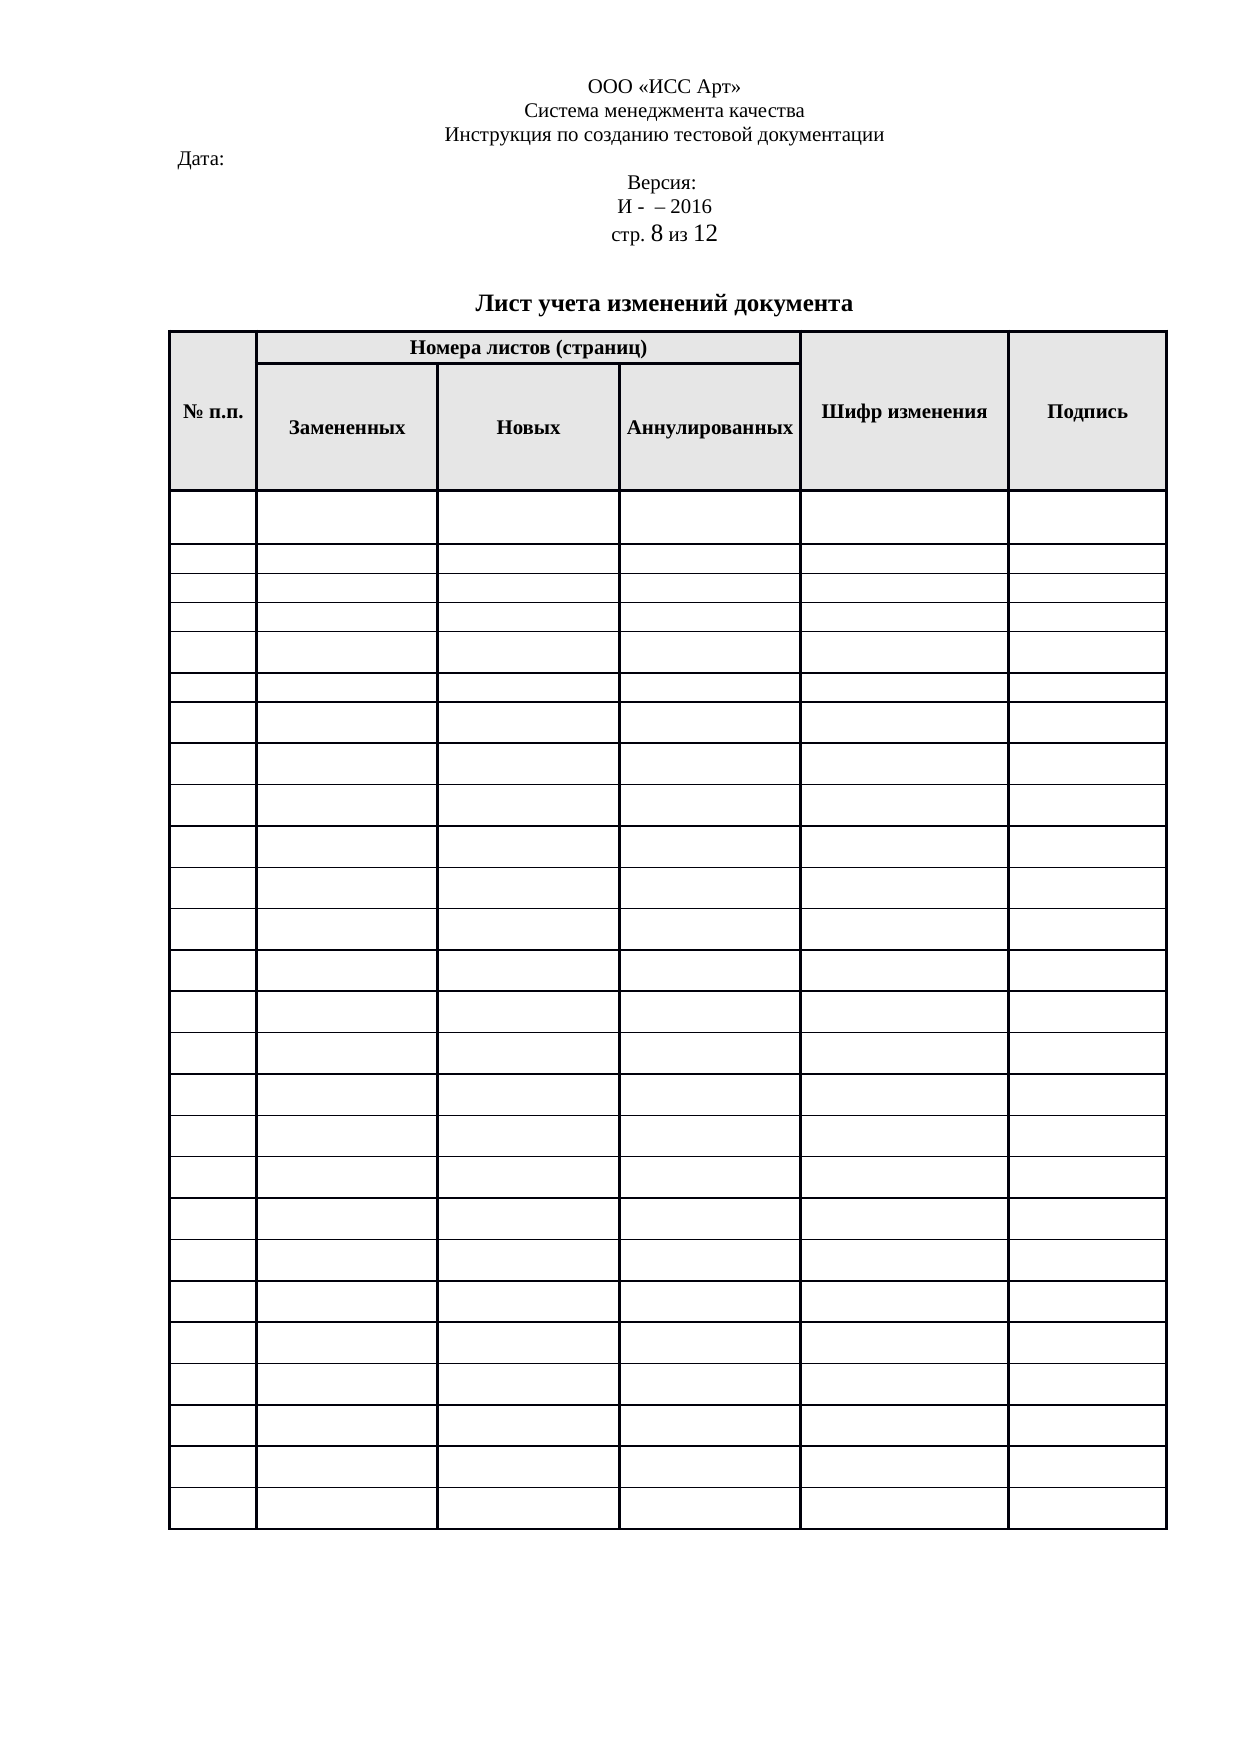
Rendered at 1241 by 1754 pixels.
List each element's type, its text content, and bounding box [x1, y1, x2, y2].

table_cell [802, 1406, 1007, 1445]
table_cell [171, 603, 255, 631]
table_cell [439, 674, 618, 701]
table_cell [1010, 992, 1165, 1032]
table_cell [802, 951, 1007, 990]
table_cell [1010, 703, 1165, 742]
table_cell [621, 1157, 799, 1197]
table_cell [621, 992, 799, 1032]
table_cell [258, 827, 436, 866]
table_cell [439, 1323, 618, 1363]
table_cell [621, 1116, 799, 1156]
table_cell [621, 1075, 799, 1114]
table_cell [439, 992, 618, 1032]
table_cell [171, 744, 255, 784]
table_cell [258, 1406, 436, 1445]
table_cell [171, 1447, 255, 1487]
table_cell [439, 951, 618, 990]
table_cell Аннулированных [621, 365, 799, 489]
table_cell [439, 1406, 618, 1445]
table_cell [171, 785, 255, 825]
table_cell [1010, 574, 1165, 602]
table_cell [621, 574, 799, 602]
table_cell [171, 1199, 255, 1238]
table_cell [1010, 785, 1165, 825]
table_header Шифр изменения [802, 333, 1007, 489]
table_cell [258, 703, 436, 742]
table_cell [171, 574, 255, 602]
table_cell Новых [439, 365, 618, 489]
table_cell [802, 1157, 1007, 1197]
table_cell [802, 1282, 1007, 1321]
table_cell [802, 1447, 1007, 1487]
table_cell [439, 492, 618, 543]
table_cell [621, 868, 799, 908]
table_cell [258, 1488, 436, 1528]
table_cell Замененных [258, 365, 436, 489]
table_cell [621, 703, 799, 742]
table_cell [1010, 951, 1165, 990]
table_cell [258, 1364, 436, 1404]
table_cell [258, 574, 436, 602]
table_cell [621, 1033, 799, 1073]
table_cell [258, 868, 436, 908]
table_cell [1010, 674, 1165, 701]
table_cell [1010, 909, 1165, 949]
table_cell [621, 1323, 799, 1363]
table_cell [171, 1488, 255, 1528]
table_cell [439, 868, 618, 908]
table_cell [258, 1282, 436, 1321]
table_cell [802, 744, 1007, 784]
table_cell [802, 785, 1007, 825]
table_cell [802, 632, 1007, 672]
table_header № п.п. [171, 333, 255, 489]
table_cell [439, 574, 618, 602]
table_cell [258, 1075, 436, 1114]
table_cell [258, 951, 436, 990]
table_cell [802, 545, 1007, 573]
table_cell [171, 868, 255, 908]
table_cell [439, 1447, 618, 1487]
table_cell [621, 1282, 799, 1321]
table_cell [802, 1199, 1007, 1238]
table_cell [439, 785, 618, 825]
table_cell [171, 1116, 255, 1156]
table_cell [802, 1488, 1007, 1528]
table_cell [621, 1488, 799, 1528]
table_cell [171, 1282, 255, 1321]
table_cell [258, 632, 436, 672]
table_cell [621, 827, 799, 866]
table_cell [258, 909, 436, 949]
table_cell [621, 603, 799, 631]
table_cell [439, 1240, 618, 1280]
table_cell [171, 992, 255, 1032]
table_cell [258, 603, 436, 631]
table_cell [621, 744, 799, 784]
table_cell [171, 703, 255, 742]
table_cell [171, 492, 255, 543]
table_cell [802, 492, 1007, 543]
table_cell [439, 1033, 618, 1073]
table_cell [439, 1488, 618, 1528]
table_cell [258, 744, 436, 784]
table_cell [439, 703, 618, 742]
table_cell [802, 574, 1007, 602]
table_cell [621, 492, 799, 543]
table_cell [1010, 1488, 1165, 1528]
table_cell [1010, 545, 1165, 573]
table_cell [621, 1364, 799, 1404]
table_cell [171, 632, 255, 672]
table_cell [258, 545, 436, 573]
table_cell [1010, 1447, 1165, 1487]
table_cell [258, 1116, 436, 1156]
table_cell [439, 827, 618, 866]
table_cell [1010, 1033, 1165, 1073]
table_cell [621, 1199, 799, 1238]
table_cell [802, 703, 1007, 742]
table_cell [439, 744, 618, 784]
table_cell [1010, 1116, 1165, 1156]
table_cell [802, 868, 1007, 908]
table_cell [1010, 827, 1165, 866]
table_cell [258, 674, 436, 701]
table_cell [802, 909, 1007, 949]
table_cell [802, 1323, 1007, 1363]
table_cell [802, 1075, 1007, 1114]
table_cell [1010, 1157, 1165, 1197]
table_cell [1010, 1282, 1165, 1321]
table_cell [171, 951, 255, 990]
table_cell [171, 1240, 255, 1280]
table_cell [171, 827, 255, 866]
table_cell [171, 1364, 255, 1404]
text Лист учета изменений документа [177, 288, 1152, 317]
table_cell [802, 603, 1007, 631]
table_cell [258, 492, 436, 543]
table_cell [439, 1199, 618, 1238]
table_cell [439, 1157, 618, 1197]
table_cell [439, 545, 618, 573]
table_cell [171, 1033, 255, 1073]
table_cell [258, 1033, 436, 1073]
table_cell [258, 992, 436, 1032]
table_cell [258, 1199, 436, 1238]
table_cell [439, 1075, 618, 1114]
table_cell [802, 1033, 1007, 1073]
table_cell [258, 1323, 436, 1363]
table_cell [439, 1364, 618, 1404]
table_cell [621, 632, 799, 672]
table_header Подпись [1010, 333, 1165, 489]
table_cell [802, 1364, 1007, 1404]
table_cell [439, 1116, 618, 1156]
table_cell [171, 909, 255, 949]
table_cell [171, 1323, 255, 1363]
table_cell [621, 1447, 799, 1487]
table_cell [1010, 1364, 1165, 1404]
table_cell [171, 545, 255, 573]
table_cell [171, 1075, 255, 1114]
table_cell [439, 909, 618, 949]
table_cell [802, 827, 1007, 866]
table_cell [1010, 1199, 1165, 1238]
table_cell [621, 909, 799, 949]
table_cell [258, 1240, 436, 1280]
table_cell [621, 785, 799, 825]
table_cell [258, 1447, 436, 1487]
table_cell [1010, 868, 1165, 908]
table_cell [621, 1240, 799, 1280]
table_cell [621, 674, 799, 701]
table_cell [439, 603, 618, 631]
table_header Номера листов (страниц) [258, 333, 799, 362]
table_cell [171, 674, 255, 701]
table_cell [1010, 1240, 1165, 1280]
table_cell [802, 1116, 1007, 1156]
table_cell [1010, 1323, 1165, 1363]
table_cell [258, 1157, 436, 1197]
table_cell [1010, 1075, 1165, 1114]
table_cell [1010, 603, 1165, 631]
table_cell [171, 1406, 255, 1445]
table_cell [1010, 1406, 1165, 1445]
table_cell [1010, 744, 1165, 784]
table_cell [621, 545, 799, 573]
table_cell [802, 1240, 1007, 1280]
table_cell [1010, 632, 1165, 672]
table_cell [1010, 492, 1165, 543]
table_cell [439, 1282, 618, 1321]
table_cell [802, 674, 1007, 701]
table_cell [258, 785, 436, 825]
table_cell [621, 1406, 799, 1445]
table_cell [171, 1157, 255, 1197]
table_cell [621, 951, 799, 990]
table_cell [439, 632, 618, 672]
table_cell [802, 992, 1007, 1032]
